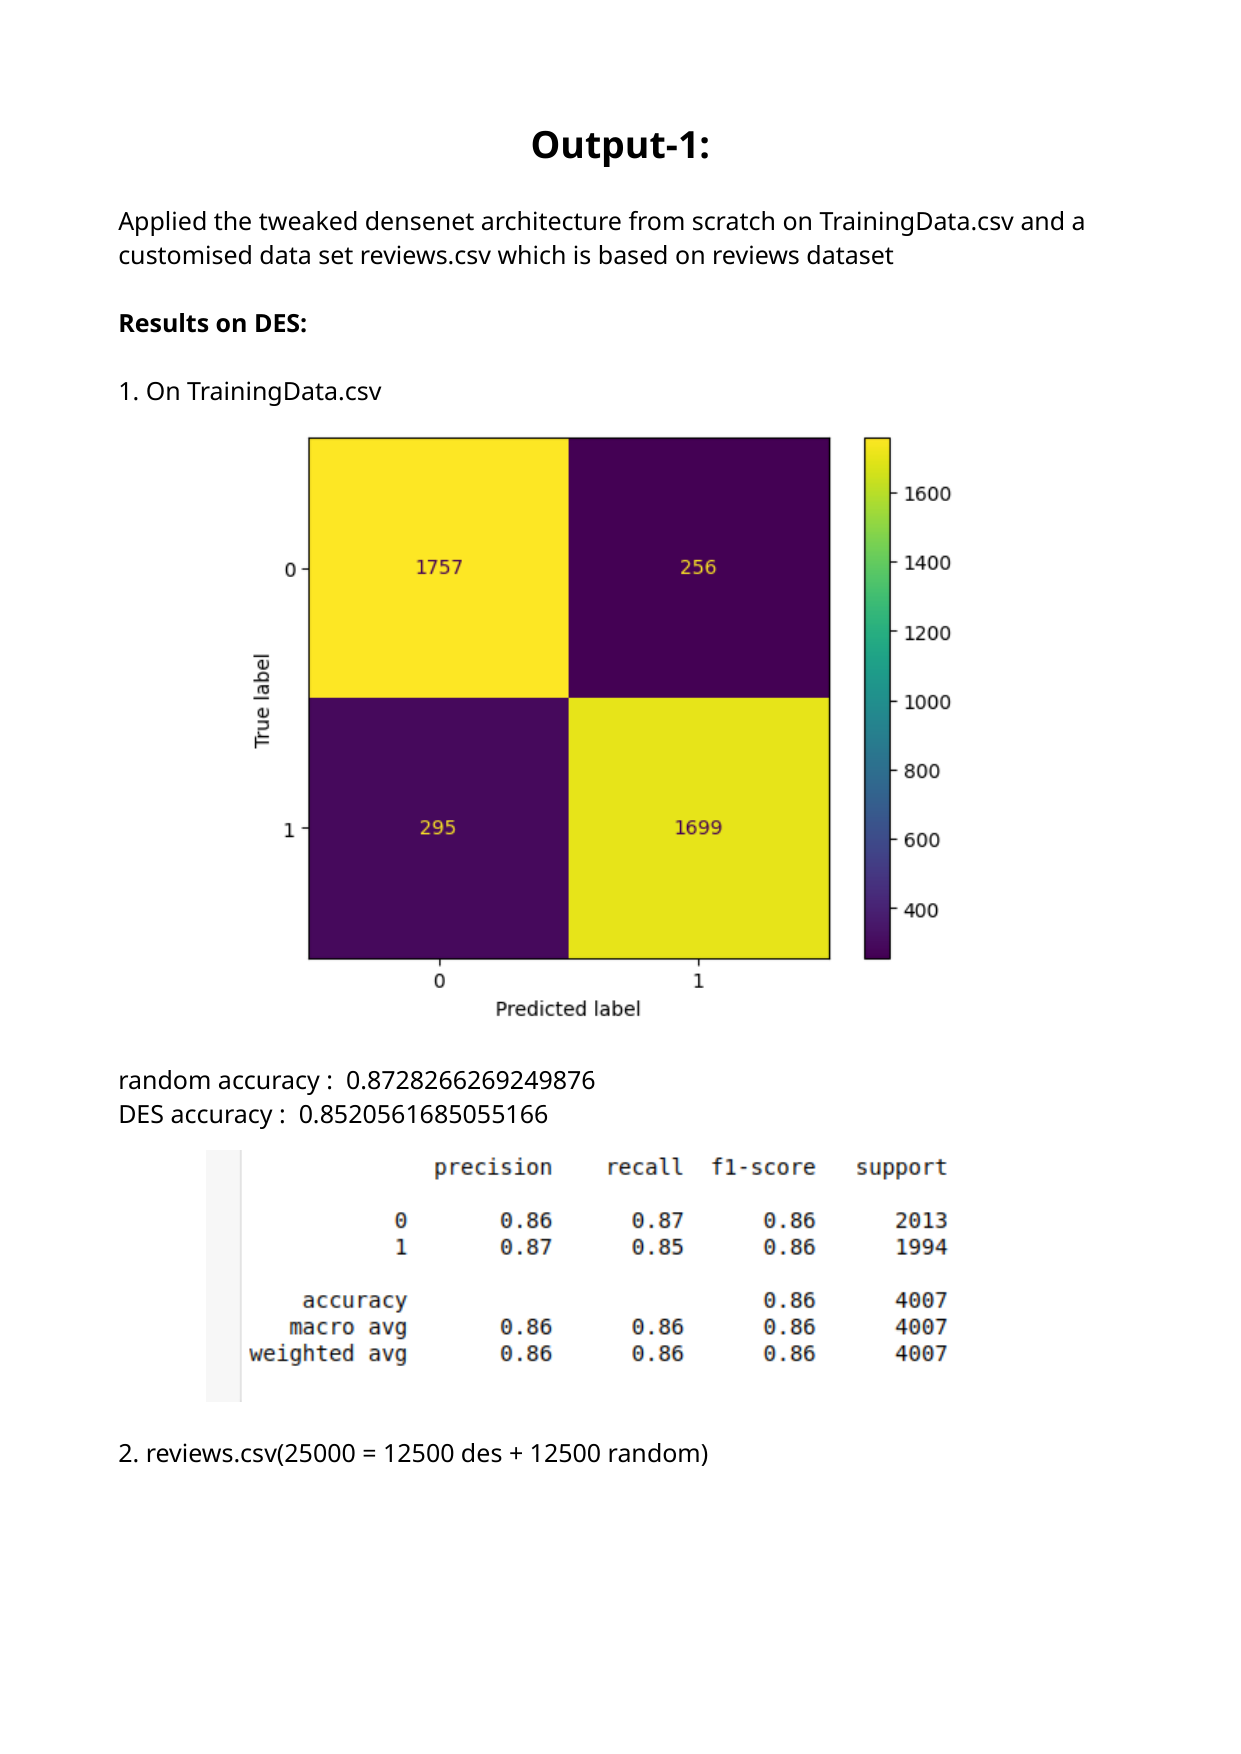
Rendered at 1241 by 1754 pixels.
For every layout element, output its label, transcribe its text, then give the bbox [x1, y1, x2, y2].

text Applied the tweaked densenet architecture from scratch on TrainingData.csv and a customised data set reviews.csv which is based on reviews dataset [118, 203, 1122, 271]
text DES accuracy : 0.8520561685055166 [118, 1097, 1122, 1131]
text 1. On TrainingData.csv [118, 373, 1122, 408]
text Output-1: [118, 118, 1122, 169]
text random accuracy : 0.8728266269249876 [118, 1063, 1122, 1097]
picture [206, 1150, 1003, 1402]
picture [242, 426, 967, 1033]
text 2. reviews.csv(25000 = 12500 des + 12500 random) [118, 1436, 1122, 1470]
text Results on DES: [118, 305, 1122, 339]
